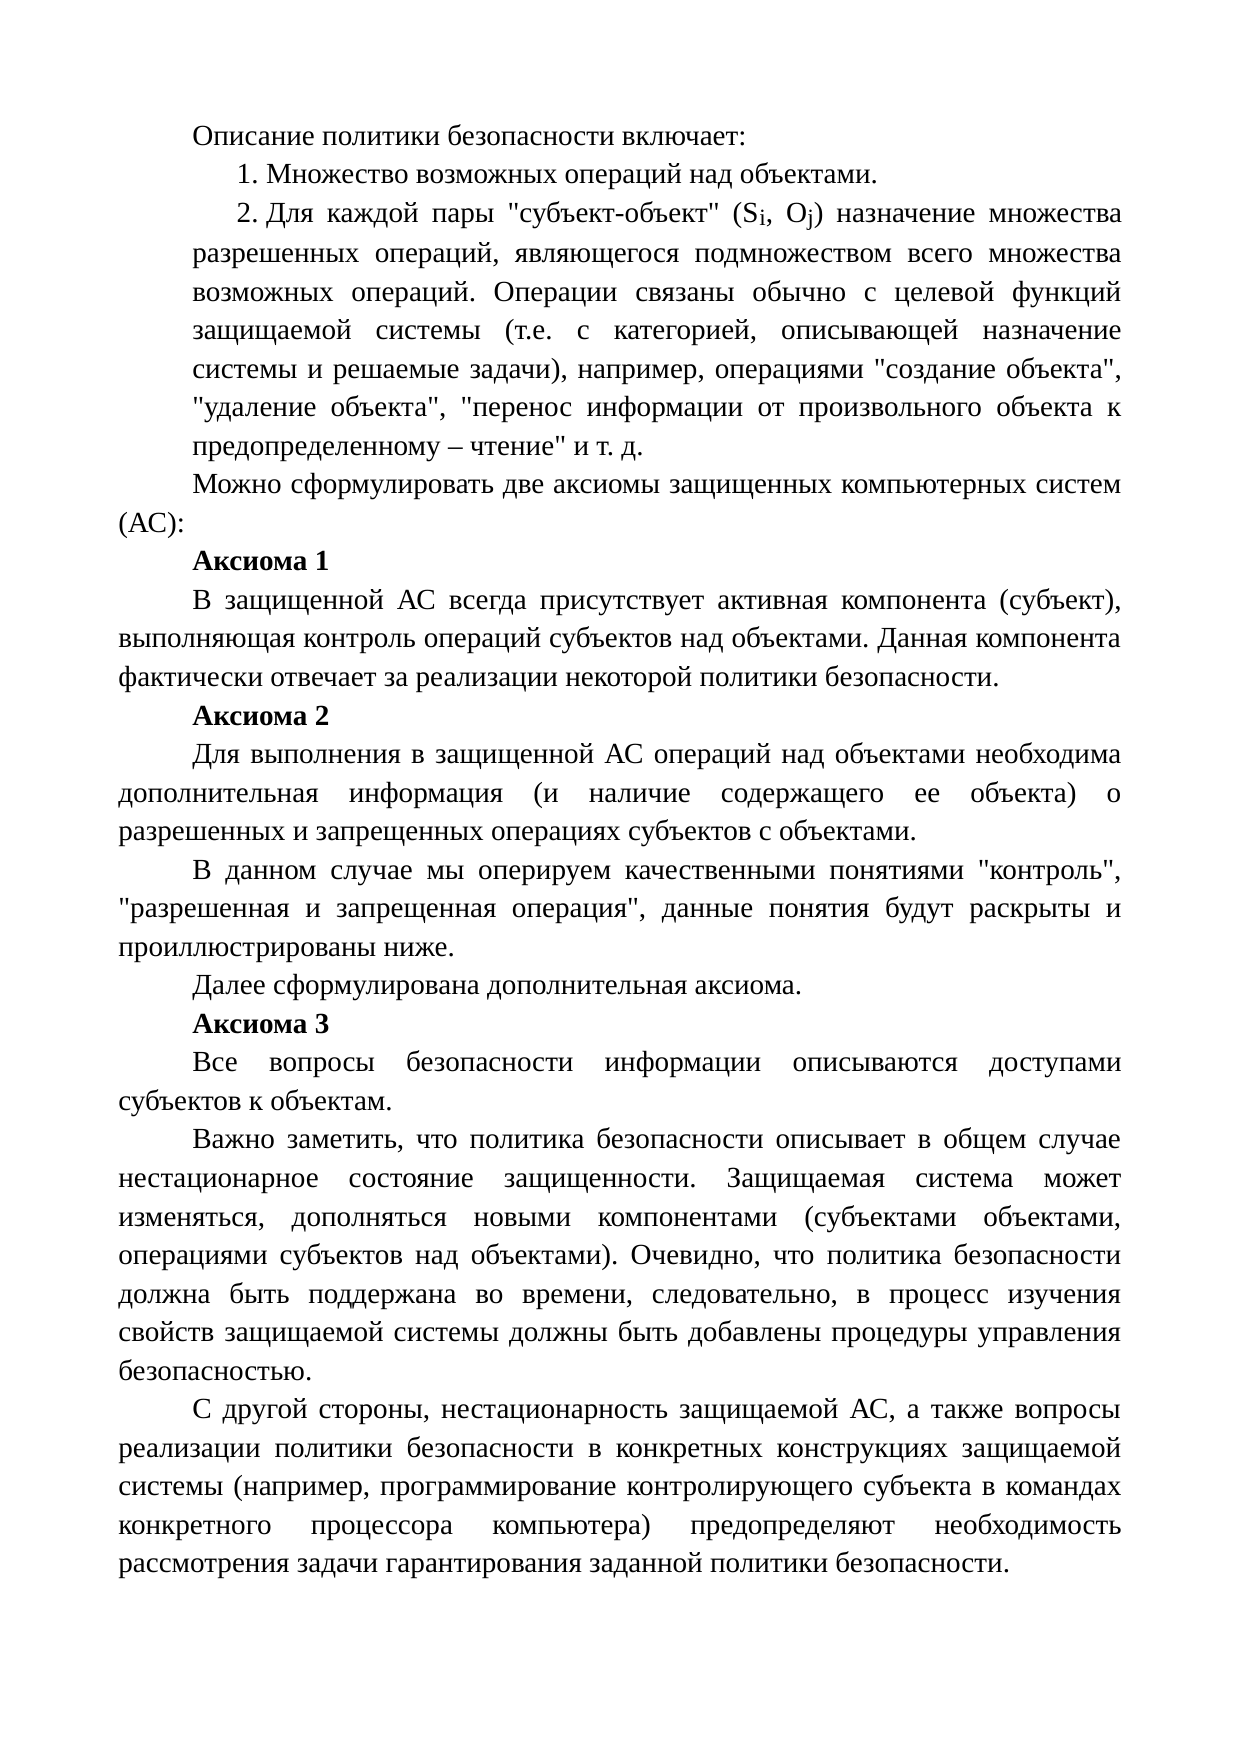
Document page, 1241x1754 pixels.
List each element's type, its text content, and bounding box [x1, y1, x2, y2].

text Описание политики безопасности включает: [118, 118, 1122, 152]
text Аксиома 3 [118, 1006, 1122, 1039]
text С другой стороны, нестационарность защищаемой АС, а также вопросы реализации политики безопасности в конкретных конструкциях защищаемой системы (например, программирование контролирующего субъекта в командах конкретного процессора компьютера) предопределяют необходимость рассмотрения задачи гарантирования заданной политики безопасности. [118, 1391, 1122, 1579]
list Множество возможных операций над объектами. [162, 157, 1122, 190]
list Для каждой пары "субъект-объект" (Si, Oj) назначение множества разрешенных операций, являющегося подмножеством всего множества возможных операций. Операции связаны обычно с целевой функций защищаемой системы (т.е. с категорией, описывающей назначение системы и решаемые задачи), например, операциями "создание объекта", "удаление объекта", "перенос информации от произвольного объекта к предопределенному – чтение" и т. д. [162, 195, 1122, 461]
text В данном случае мы оперируем качественными понятиями "контроль", "разрешенная и запрещенная операция", данные понятия будут раскрыты и проиллюстрированы ниже. [118, 852, 1122, 962]
text Важно заметить, что политика безопасности описывает в общем случае нестационарное состояние защищенности. Защищаемая система может изменяться, дополняться новыми компонентами (субъектами объектами, операциями субъектов над объектами). Очевидно, что политика безопасности должна быть поддержана во времени, следовательно, в процесс изучения свойств защищаемой системы должны быть добавлены процедуры управления безопасностью. [118, 1122, 1122, 1386]
text В защищенной АС всегда присутствует активная компонента (субъект), выполняющая контроль операций субъектов над объектами. Данная компонента фактически отвечает за реализации некоторой политики безопасности. [118, 582, 1122, 693]
text Далее сформулирована дополнительная аксиома. [118, 967, 1122, 1001]
text Все вопросы безопасности информации описываются доступами субъектов к объектам. [118, 1044, 1122, 1117]
text Аксиома 1 [118, 543, 1122, 577]
text Можно сформулировать две аксиомы защищенных компьютерных систем (АС): [118, 466, 1122, 538]
text Для выполнения в защищенной АС операций над объектами необходима дополнительная информация (и наличие содержащего ее объекта) о разрешенных и запрещенных операциях субъектов с объектами. [118, 736, 1122, 847]
text Аксиома 2 [118, 698, 1122, 731]
